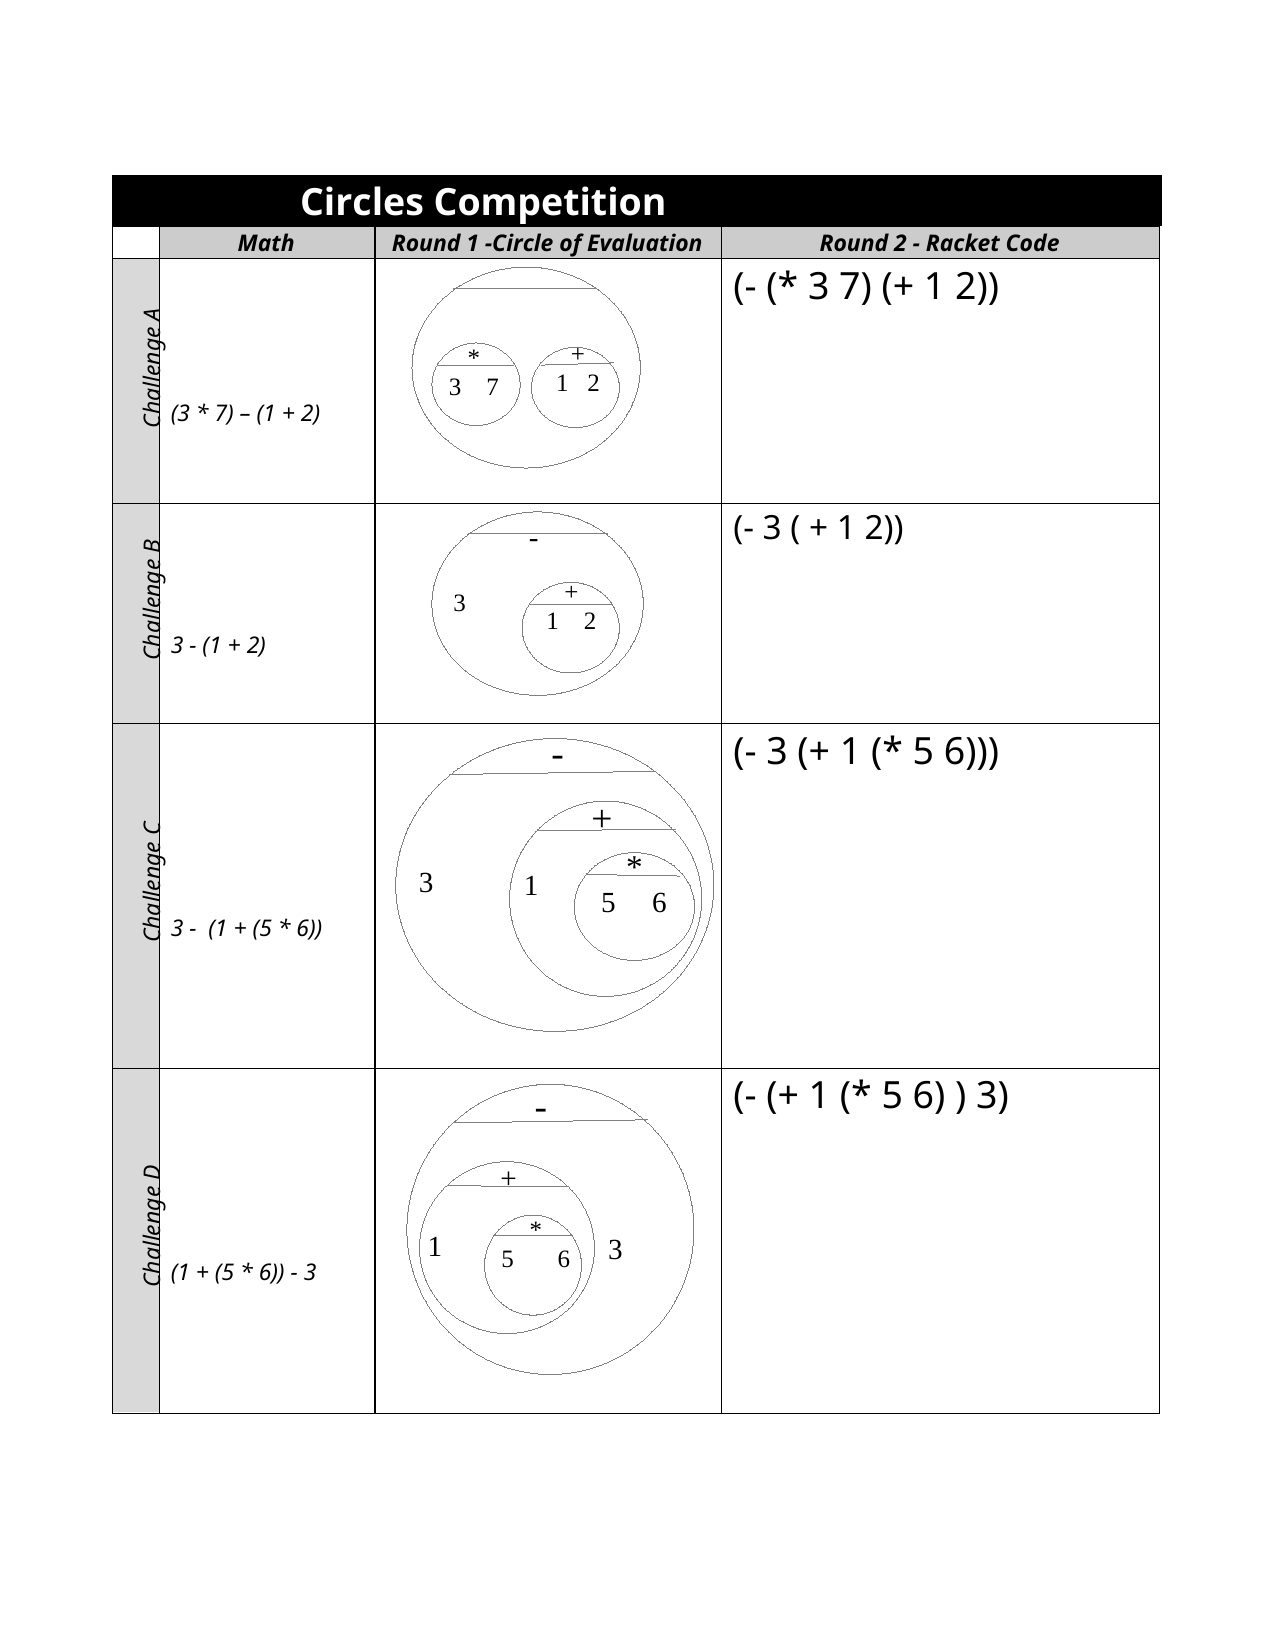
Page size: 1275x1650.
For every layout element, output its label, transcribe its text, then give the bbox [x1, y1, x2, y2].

subtitle Circles Competition [112, 175, 1162, 226]
table_cell Challenge B [113, 504, 159, 723]
table_header Round 1 -Circle of Evaluation [376, 227, 721, 258]
table_cell (- 3 (+ 1 (* 5 6))) [722, 724, 1159, 1068]
table_cell (- 3 ( + 1 2)) [722, 504, 1159, 723]
table_header [113, 227, 159, 258]
table_cell 3 - (1 + 2) [160, 504, 374, 723]
table_header Math [160, 227, 374, 258]
table_header Round 2 - Racket Code [722, 227, 1159, 258]
table_cell (- (* 3 7) (+ 1 2)) [722, 259, 1159, 503]
table_cell [376, 1069, 721, 1412]
table_cell [376, 724, 721, 1068]
table_cell (1 + (5 * 6)) - 3 [160, 1069, 374, 1412]
table_cell Challenge A [113, 259, 159, 503]
table_cell 3 - (1 + (5 * 6)) [160, 724, 374, 1068]
table_cell (3 * 7) – (1 + 2) [160, 259, 374, 503]
table_cell [376, 504, 721, 723]
table_cell [376, 259, 721, 503]
table_cell Challenge D [113, 1069, 159, 1412]
table_cell Challenge C [113, 724, 159, 1068]
table_cell (- (+ 1 (* 5 6) ) 3) [722, 1069, 1159, 1412]
